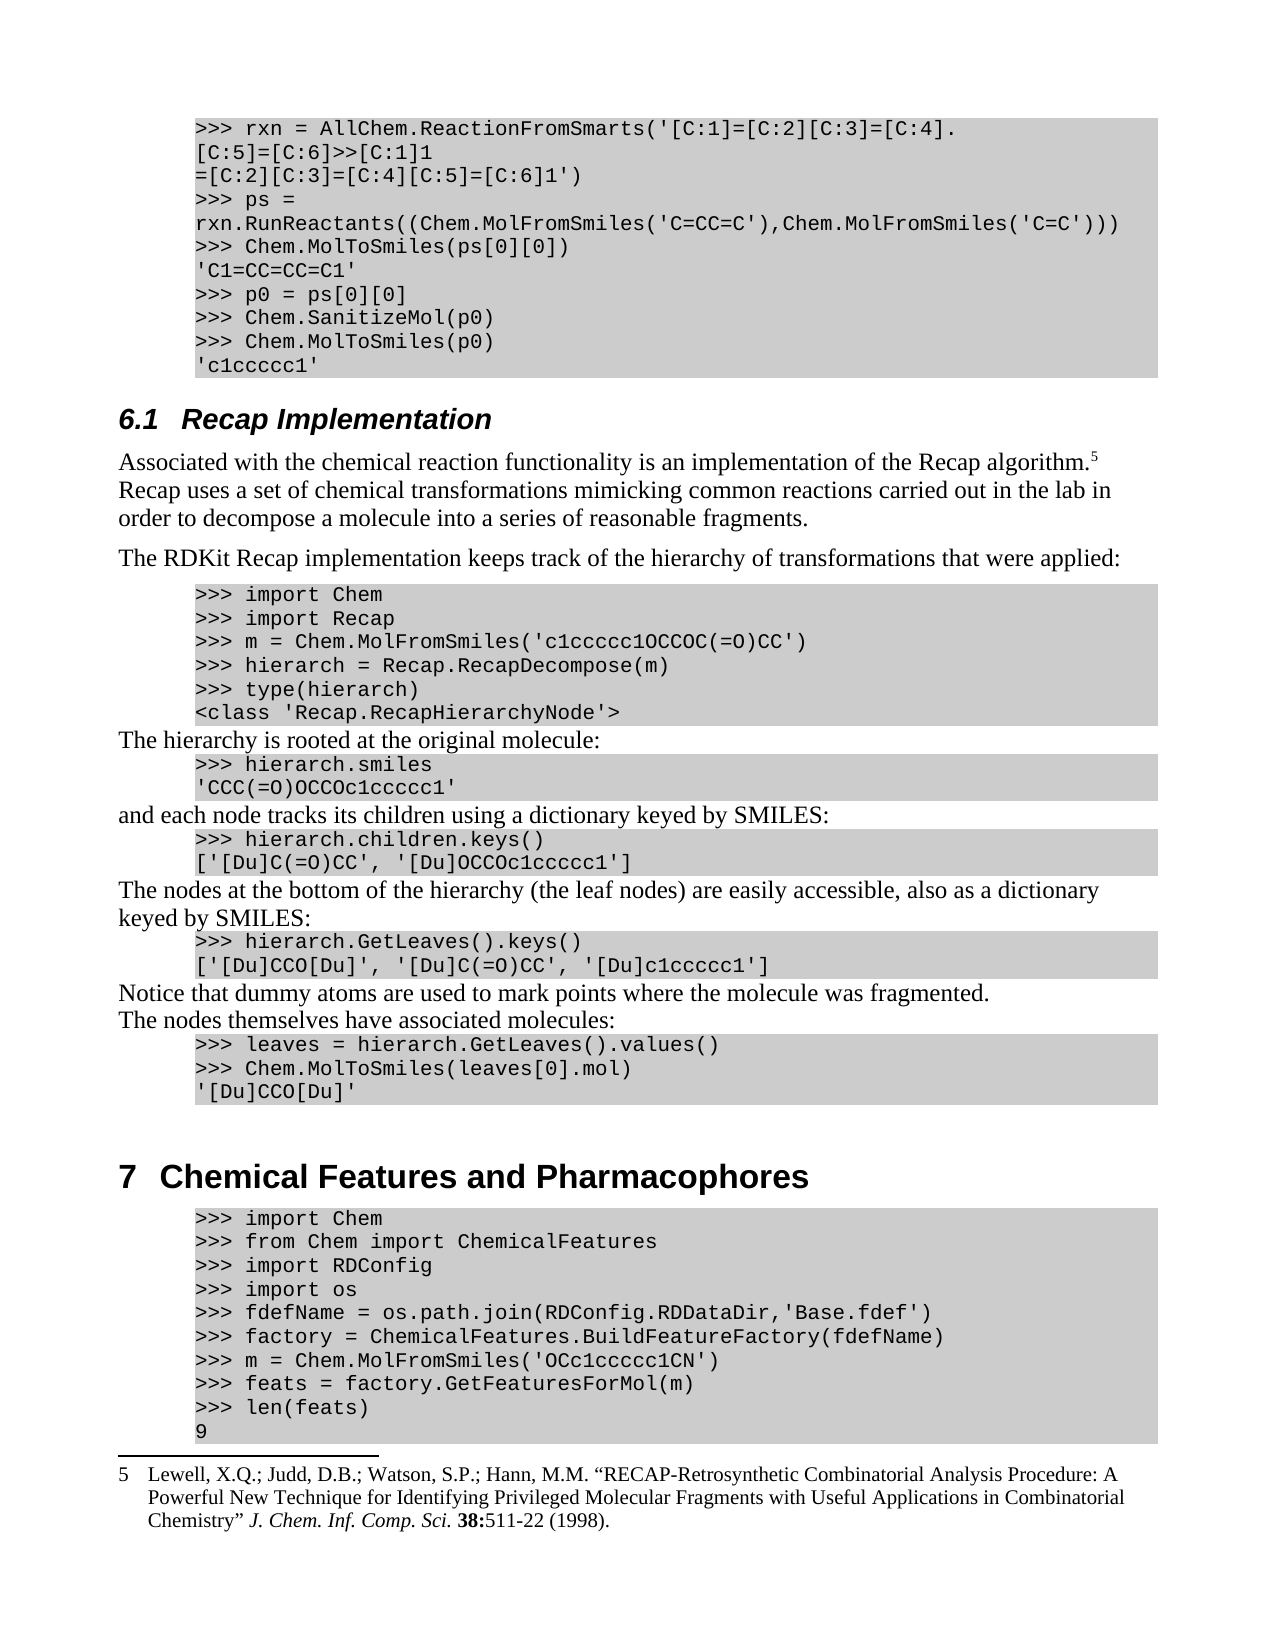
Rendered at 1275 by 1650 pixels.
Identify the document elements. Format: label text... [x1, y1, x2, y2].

text 'C1=CC=CC=C1' [195, 260, 1158, 284]
text >>> Chem.MolToSmiles(leaves[0].mol) [195, 1058, 1158, 1081]
text >>> type(hierarch) [195, 679, 1158, 702]
text >>> hierarch.GetLeaves().keys() [195, 931, 1158, 955]
text >>> Chem.MolToSmiles(ps[0][0]) [195, 236, 1158, 260]
text The RDKit Recap implementation keeps track of the hierarchy of transformations that were applied: [118, 544, 1157, 572]
text >>> import Recap [195, 608, 1158, 631]
text >>> feats = factory.GetFeaturesForMol(m) [195, 1373, 1158, 1397]
text Associated with the chemical reaction functionality is an implementation of the Recap algorithm. Recap uses a set of chemical transformations mimicking common reactions carried out in the lab in order to decompose a molecule into a series of reasonable fragments. [118, 448, 1157, 531]
text '[Du]CCO[Du]' [195, 1081, 1158, 1105]
text 9 [195, 1421, 1158, 1444]
subtitle Chemical Features and Pharmacophores [118, 1158, 1157, 1195]
subtitle Recap Implementation [118, 403, 1157, 436]
text >>> m = Chem.MolFromSmiles('OCc1ccccc1CN') [195, 1350, 1158, 1373]
text <class 'Recap.RecapHierarchyNode'> [195, 702, 1158, 726]
text >>> hierarch.children.keys() [195, 829, 1158, 852]
text The hierarchy is rooted at the original molecule: [118, 726, 1157, 754]
text The nodes at the bottom of the hierarchy (the leaf nodes) are easily accessible, also as a dictionary keyed by SMILES: [118, 876, 1157, 931]
text The nodes themselves have associated molecules: [118, 1006, 1157, 1034]
text >>> len(feats) [195, 1397, 1158, 1421]
text >>> import Chem [195, 584, 1158, 608]
text ['[Du]CCO[Du]', '[Du]C(=O)CC', '[Du]c1ccccc1'] [195, 955, 1158, 979]
text >>> hierarch = Recap.RecapDecompose(m) [195, 655, 1158, 679]
text >>> import os [195, 1279, 1158, 1302]
text and each node tracks its children using a dictionary keyed by SMILES: [118, 801, 1157, 829]
text >>> leaves = hierarch.GetLeaves().values() [195, 1034, 1158, 1058]
text >>> fdefName = os.path.join(RDConfig.RDDataDir,'Base.fdef') [195, 1302, 1158, 1326]
text >>> import Chem [195, 1208, 1158, 1231]
text >>> Chem.SanitizeMol(p0) [195, 307, 1158, 331]
text Notice that dummy atoms are used to mark points where the molecule was fragmented. [118, 979, 1157, 1006]
text 'CCC(=O)OCCOc1ccccc1' [195, 777, 1158, 801]
text >>> p0 = ps[0][0] [195, 284, 1158, 307]
text 'c1ccccc1' [195, 354, 1158, 378]
text >>> hierarch.smiles [195, 754, 1158, 777]
text ['[Du]C(=O)CC', '[Du]OCCOc1ccccc1'] [195, 852, 1158, 876]
text >>> Chem.MolToSmiles(p0) [195, 331, 1158, 354]
text >>> m = Chem.MolFromSmiles('c1ccccc1OCCOC(=O)CC') [195, 631, 1158, 655]
text >>> factory = ChemicalFeatures.BuildFeatureFactory(fdefName) [195, 1326, 1158, 1350]
text =[C:2][C:3]=[C:4][C:5]=[C:6]1') [195, 165, 1158, 189]
text >>> rxn = AllChem.ReactionFromSmarts('[C:1]=[C:2][C:3]=[C:4].[C:5]=[C:6]>>[C:1]1 [195, 118, 1158, 165]
text >>> ps = rxn.RunReactants((Chem.MolFromSmiles('C=CC=C'),Chem.MolFromSmiles('C=C'))) [195, 189, 1158, 236]
text >>> from Chem import ChemicalFeatures [195, 1231, 1158, 1255]
text >>> import RDConfig [195, 1255, 1158, 1279]
text Lewell, X.Q.; Judd, D.B.; Watson, S.P.; Hann, M.M. “RECAP-Retrosynthetic Combinatorial Analysis Procedure: A Powerful New Technique for Identifying Privileged Molecular Fragments with Useful Applications in Combinatorial Chemistry” J. Chem. Inf. Comp. Sci. 38:511-22 (1998). [118, 1462, 1157, 1532]
